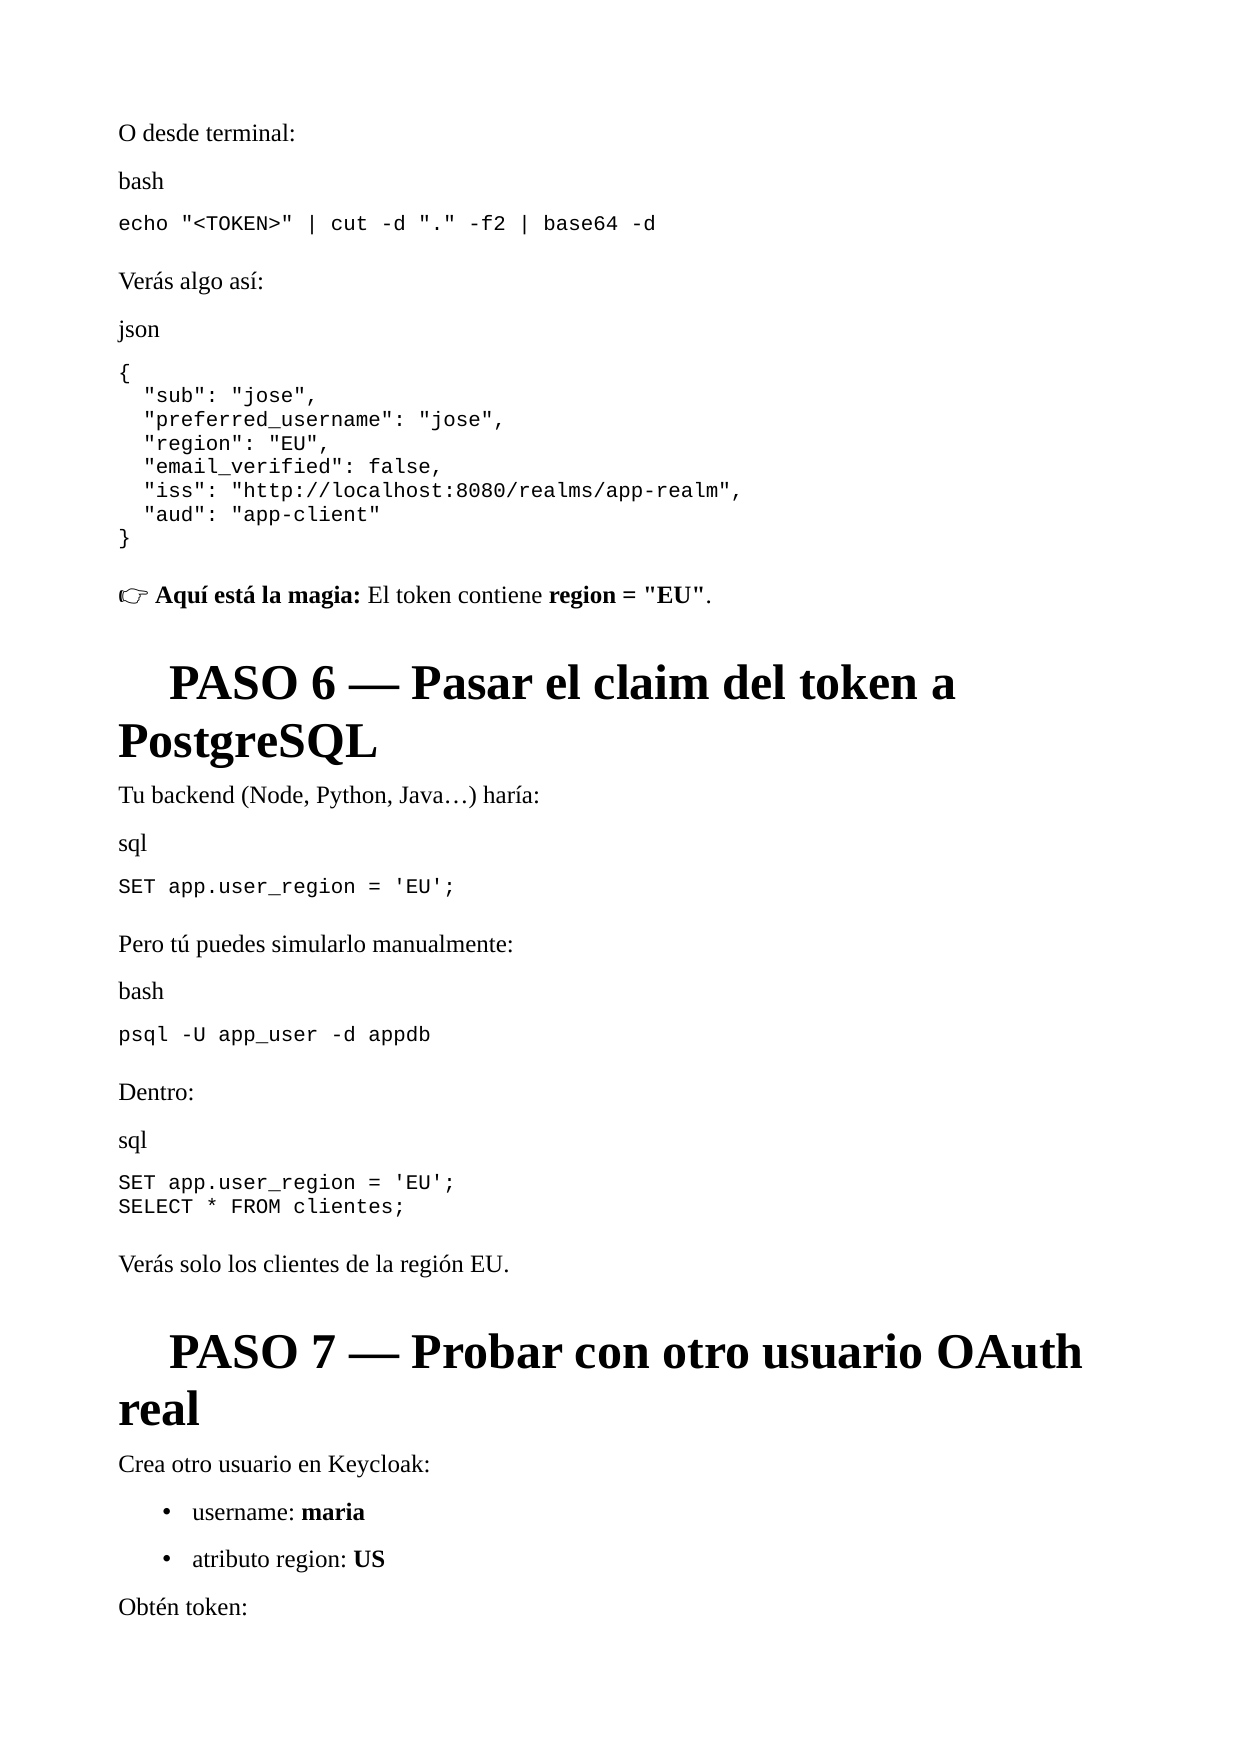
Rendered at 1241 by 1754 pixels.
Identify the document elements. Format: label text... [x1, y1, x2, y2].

text O desde terminal: [118, 118, 1122, 147]
text sql [118, 1125, 1122, 1153]
text SET app.user_region = 'EU'; [118, 1172, 1122, 1196]
text "region": "EU", [118, 433, 1122, 456]
text Crea otro usuario en Keycloak: [118, 1449, 1122, 1478]
subtitle 🧭 PASO 7 — Probar con otro usuario OAuth real [118, 1322, 1122, 1437]
list username: maria [162, 1497, 1122, 1526]
text "aud": "app-client" [118, 503, 1122, 527]
text "sub": "jose", [118, 385, 1122, 409]
text "preferred_username": "jose", [118, 409, 1122, 433]
text Dentro: [118, 1077, 1122, 1106]
text SET app.user_region = 'EU'; [118, 876, 1122, 899]
text sql [118, 828, 1122, 857]
text { [118, 362, 1122, 385]
text json [118, 314, 1122, 343]
text echo "<TOKEN>" | cut -d "." -f2 | base64 -d [118, 213, 1122, 237]
text SELECT * FROM clientes; [118, 1196, 1122, 1219]
text Tu backend (Node, Python, Java…) haría: [118, 780, 1122, 809]
text "iss": "http://localhost:8080/realms/app-realm", [118, 480, 1122, 503]
text bash [118, 166, 1122, 194]
text } [118, 527, 1122, 551]
text "email_verified": false, [118, 456, 1122, 480]
text Pero tú puedes simularlo manualmente: [118, 929, 1122, 957]
text Obtén token: [118, 1592, 1122, 1621]
text Verás algo así: [118, 266, 1122, 295]
text Verás solo los clientes de la región EU. [118, 1249, 1122, 1278]
subtitle 🧭 PASO 6 — Pasar el claim del token a PostgreSQL [118, 653, 1122, 768]
text 👉 Aquí está la magia: El token contiene region = "EU". [118, 580, 1122, 609]
text bash [118, 976, 1122, 1005]
list atributo region: US [162, 1544, 1122, 1573]
text psql -U app_user -d appdb [118, 1024, 1122, 1048]
